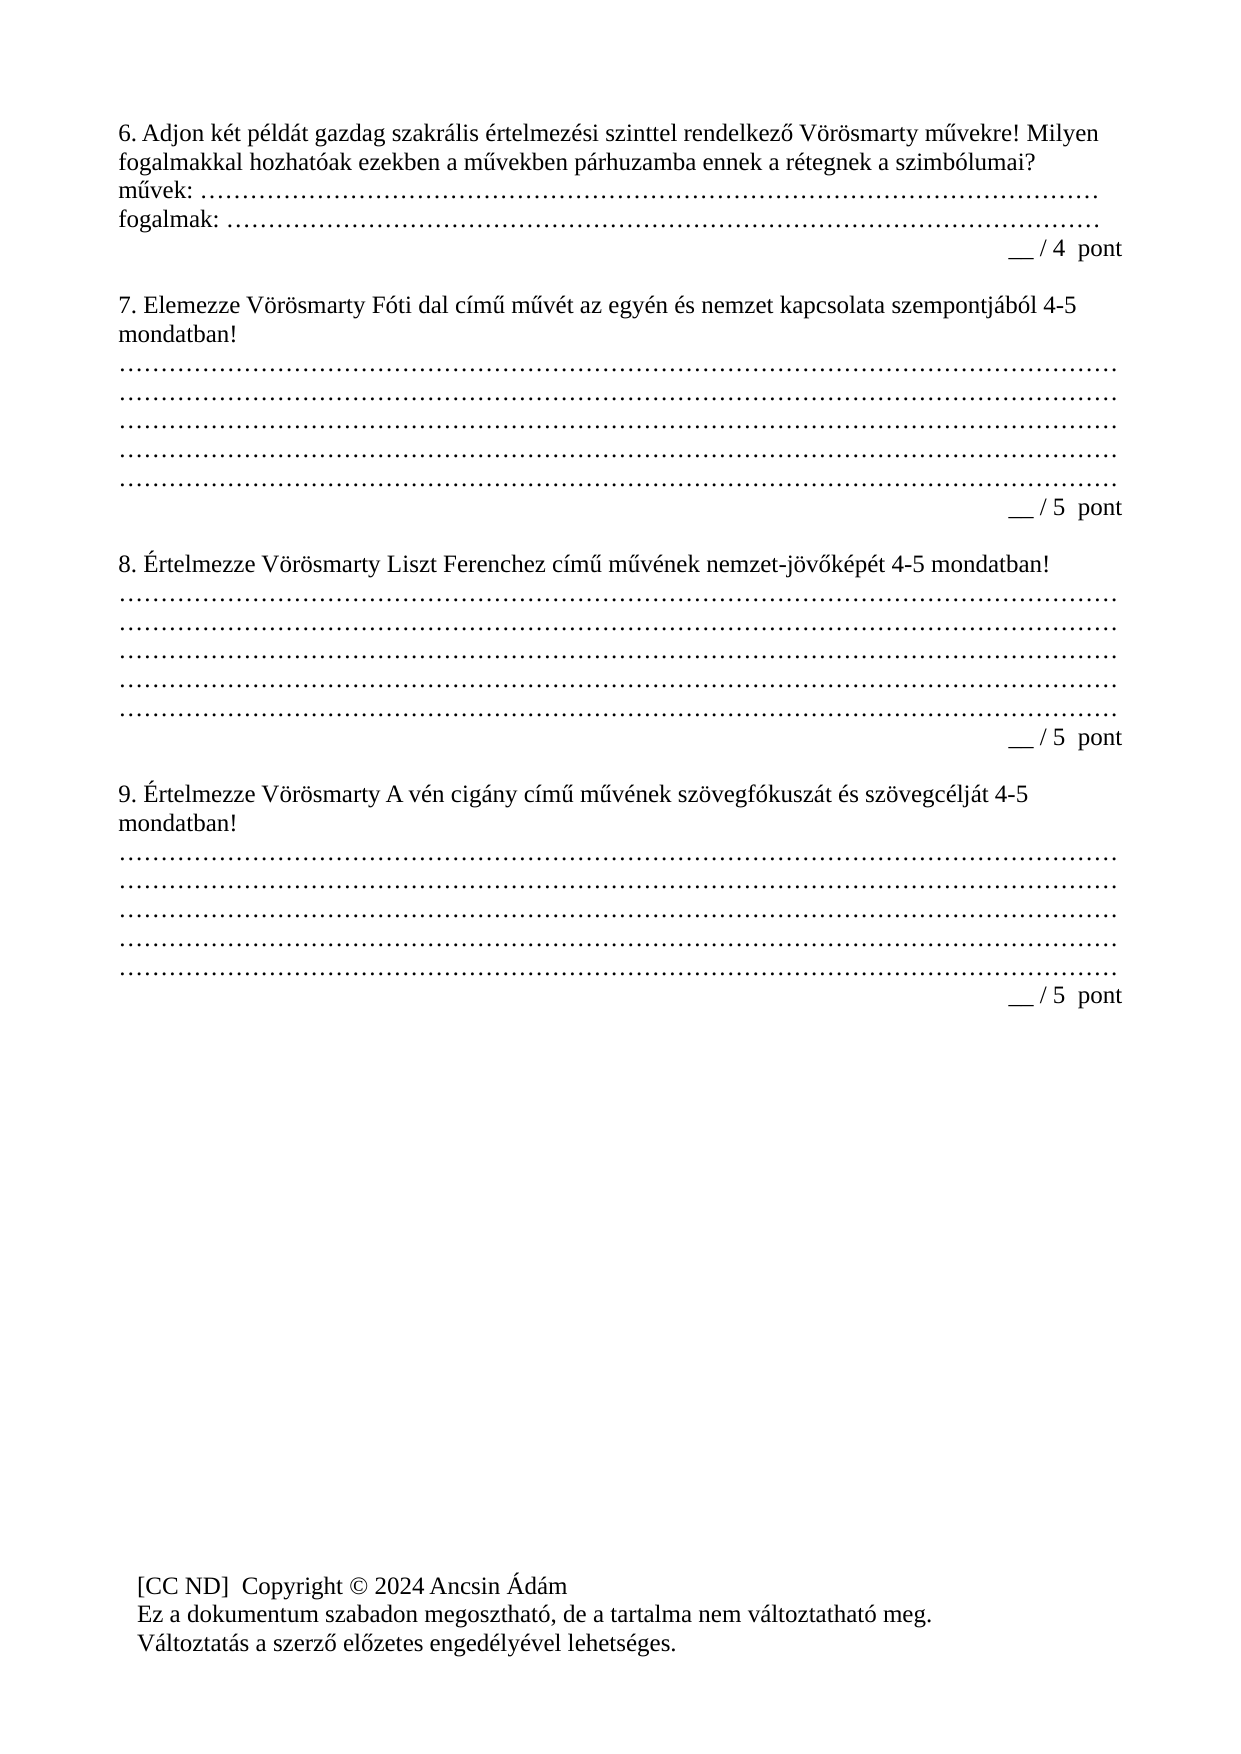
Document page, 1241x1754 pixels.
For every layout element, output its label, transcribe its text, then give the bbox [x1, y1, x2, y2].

text ………………………………………………………………………………………………………… [118, 463, 1122, 492]
text __ / 4 pont [118, 233, 1122, 262]
text 9. Értelmezze Vörösmarty A vén cigány című művének szövegfókuszát és szövegcélját 4-5 mondatban! [118, 779, 1122, 837]
text __ / 5 pont [118, 492, 1122, 521]
text ………………………………………………………………………………………………………………………………………………………………………………………………………………………………………………………………………………………………………………………………………………………………………………………………………………………………………… [118, 578, 1122, 693]
text __ / 5 pont [118, 981, 1122, 1009]
text 8. Értelmezze Vörösmarty Liszt Ferenchez című művének nemzet-jövőképét 4-5 mondatban! [118, 549, 1122, 578]
text ………………………………………………………………………………………………………… [118, 952, 1122, 981]
text ………………………………………………………………………………………………………………………………………………………………………………………………………………………………………………………………………………………………………………………………………………………………………………………………………………………………………… [118, 837, 1122, 952]
text ………………………………………………………………………………………………………… [118, 693, 1122, 722]
text __ / 5 pont [118, 722, 1122, 751]
text 7. Elemezze Vörösmarty Fóti dal című művét az egyén és nemzet kapcsolata szempontjából 4-5 mondatban! [118, 291, 1122, 348]
text ………………………………………………………………………………………………………………………………………………………………………………………………………………………………………………………………………………………………………………………………………………………………………………………………………………………………………… [118, 348, 1122, 463]
text művek: ……………………………………………………………………………………………… [118, 176, 1122, 204]
text fogalmak: …………………………………………………………………………………………… [118, 204, 1122, 233]
text 6. Adjon két példát gazdag szakrális értelmezési szinttel rendelkező Vörösmarty művekre! Milyen fogalmakkal hozhatóak ezekben a művekben párhuzamba ennek a rétegnek a szimbólumai? [118, 118, 1122, 176]
